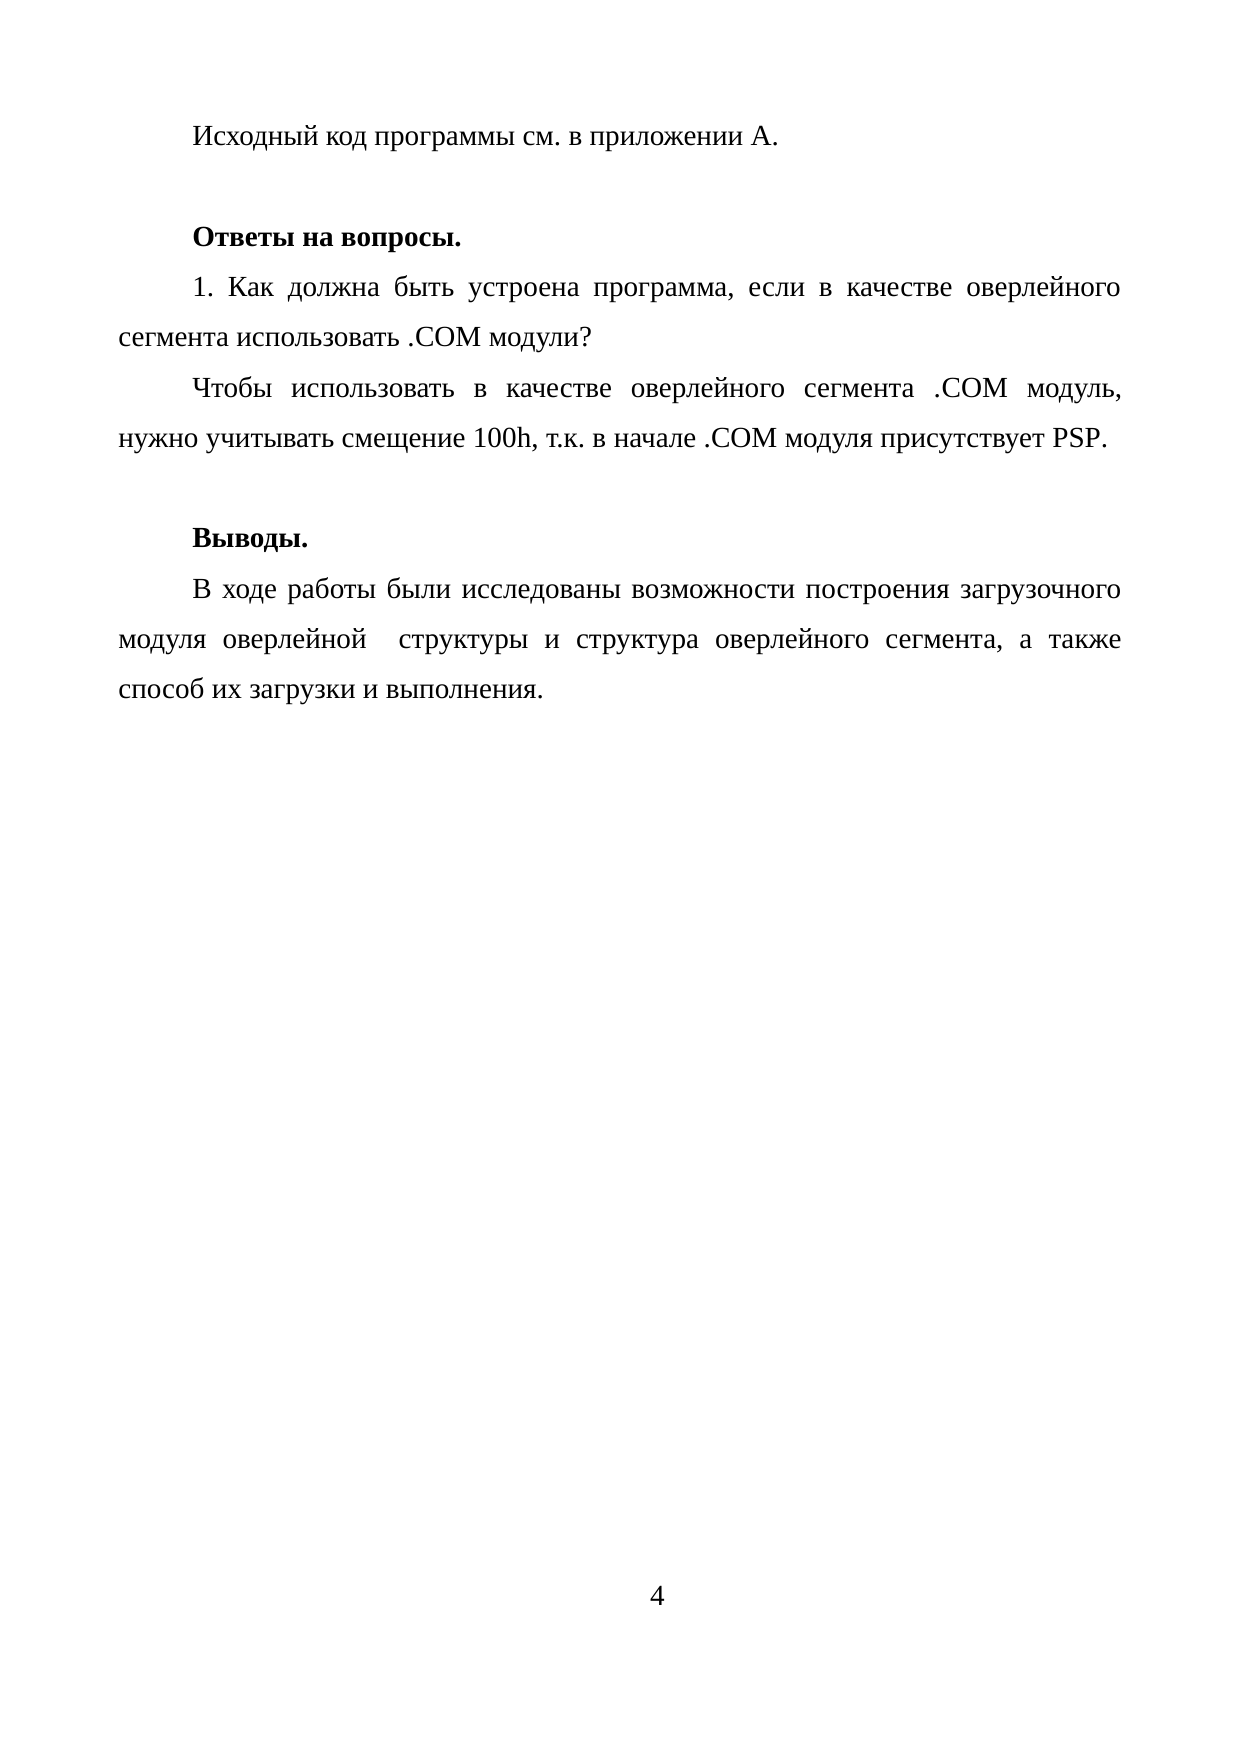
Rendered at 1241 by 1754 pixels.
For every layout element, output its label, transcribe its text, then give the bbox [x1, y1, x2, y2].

text В ходе работы были исследованы возможности построения загрузочного модуля оверлейной структуры и структура оверлейного сегмента, а также способ их загрузки и выполнения. [118, 571, 1122, 705]
text Исходный код программы см. в приложении А. [118, 118, 1122, 152]
subtitle Выводы. [118, 521, 1122, 554]
text Чтобы использовать в качестве оверлейного сегмента .COM модуль, нужно учитывать смещение 100h, т.к. в начале .COM модуля присутствует PSP. [118, 370, 1122, 453]
text 1. Как должна быть устроена программа, если в качестве оверлейного сегмента использовать .COM модули? [118, 269, 1122, 353]
subtitle Ответы на вопросы. [118, 219, 1122, 252]
